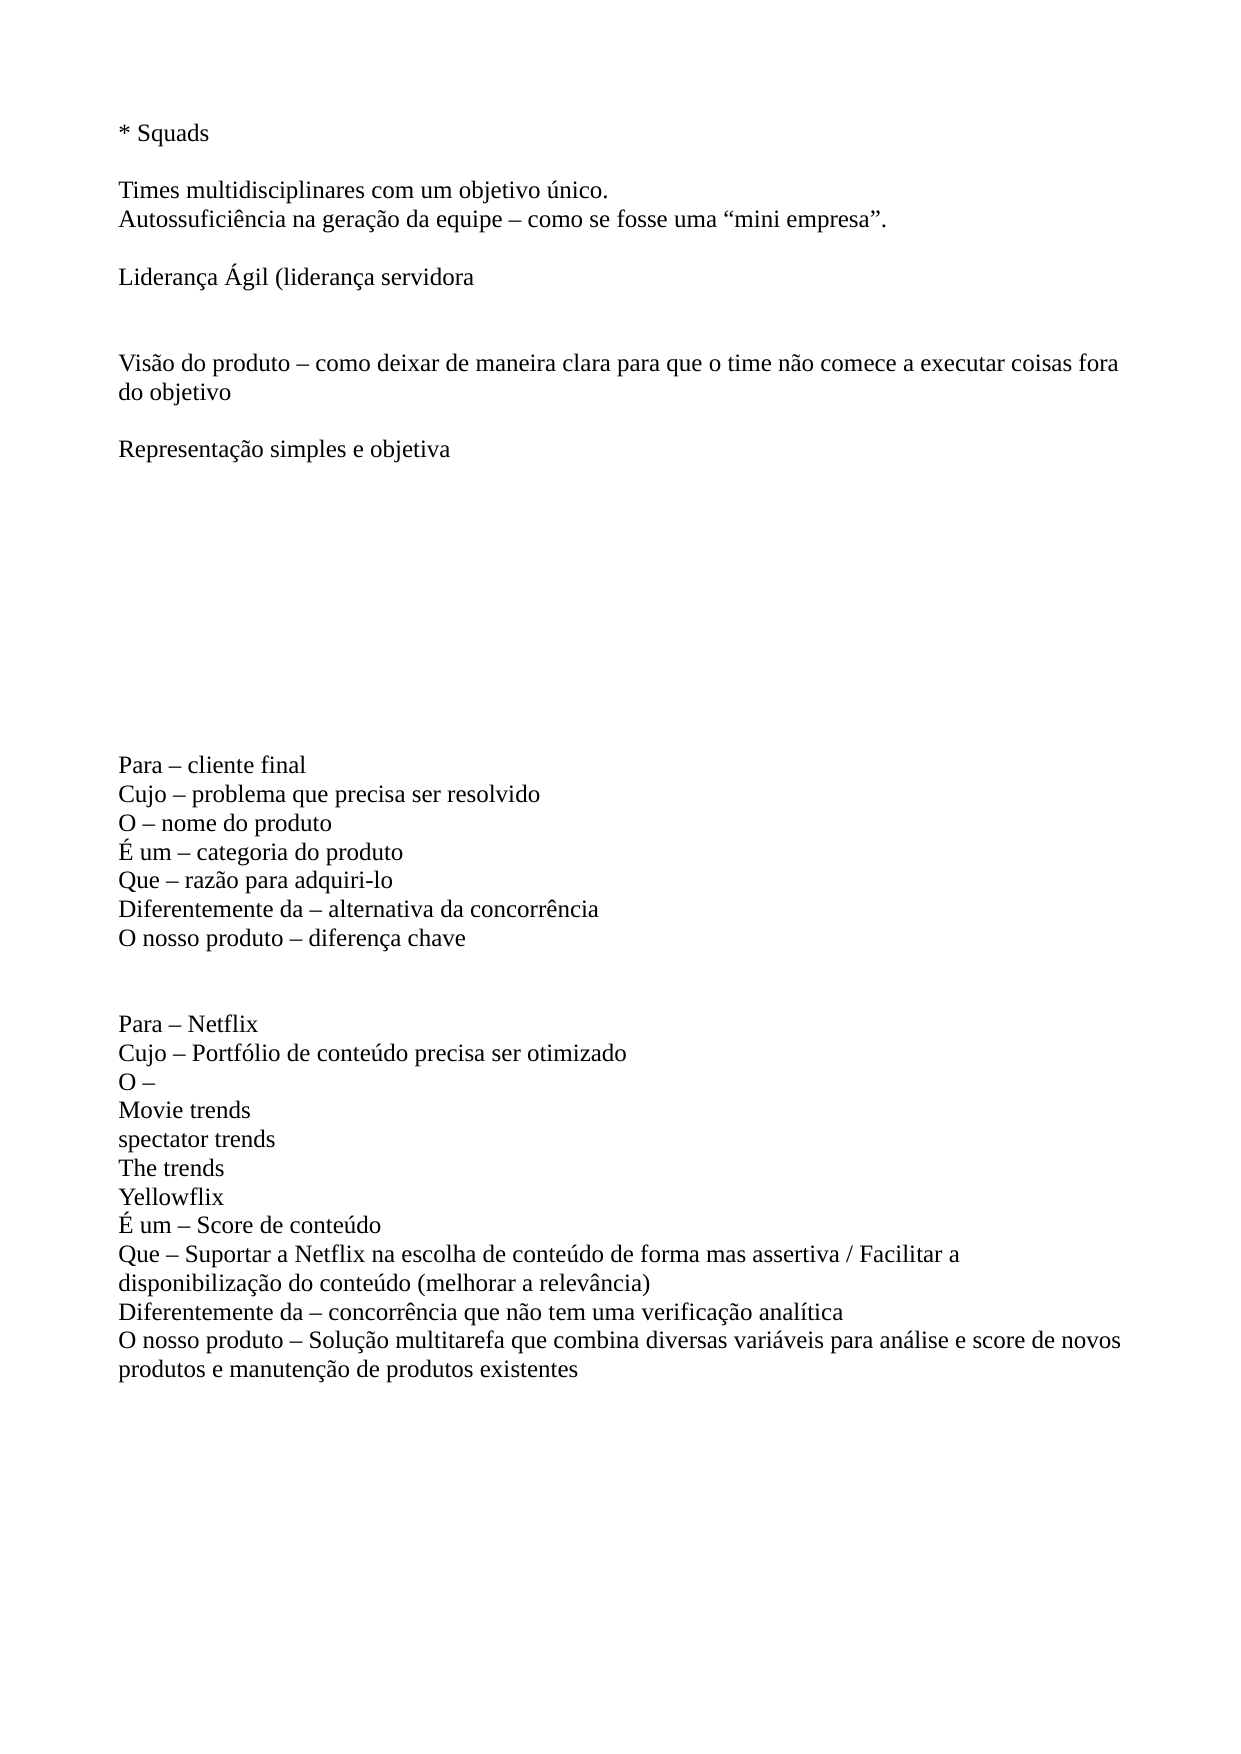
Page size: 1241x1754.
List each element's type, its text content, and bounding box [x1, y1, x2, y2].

text Diferentemente da – concorrência que não tem uma verificação analítica [118, 1297, 1122, 1326]
text spectator trends [118, 1124, 1122, 1153]
text Diferentemente da – alternativa da concorrência [118, 894, 1122, 923]
text * Squads [118, 118, 1122, 147]
text Visão do produto – como deixar de maneira clara para que o time não comece a executar coisas fora do objetivo [118, 348, 1122, 406]
text Para – cliente final [118, 751, 1122, 779]
text O – nome do produto [118, 808, 1122, 837]
text Yellowflix [118, 1182, 1122, 1211]
text Liderança Ágil (liderança servidora [118, 262, 1122, 291]
text Que – Suportar a Netflix na escolha de conteúdo de forma mas assertiva / Facilitar a disponibilização do conteúdo (melhorar a relevância) [118, 1239, 1122, 1297]
text O – [118, 1067, 1122, 1096]
text Representação simples e objetiva [118, 434, 1122, 463]
text Para – Netflix [118, 1009, 1122, 1038]
text É um – categoria do produto [118, 837, 1122, 866]
text Movie trends [118, 1096, 1122, 1124]
text Times multidisciplinares com um objetivo único. [118, 176, 1122, 204]
text Autossuficiência na geração da equipe – como se fosse uma “mini empresa”. [118, 204, 1122, 233]
text Cujo – Portfólio de conteúdo precisa ser otimizado [118, 1038, 1122, 1067]
text Que – razão para adquiri-lo [118, 866, 1122, 894]
text O nosso produto – diferença chave [118, 923, 1122, 952]
text The trends [118, 1153, 1122, 1182]
text Cujo – problema que precisa ser resolvido [118, 779, 1122, 808]
text O nosso produto – Solução multitarefa que combina diversas variáveis para análise e score de novos produtos e manutenção de produtos existentes [118, 1326, 1122, 1383]
text É um – Score de conteúdo [118, 1211, 1122, 1239]
